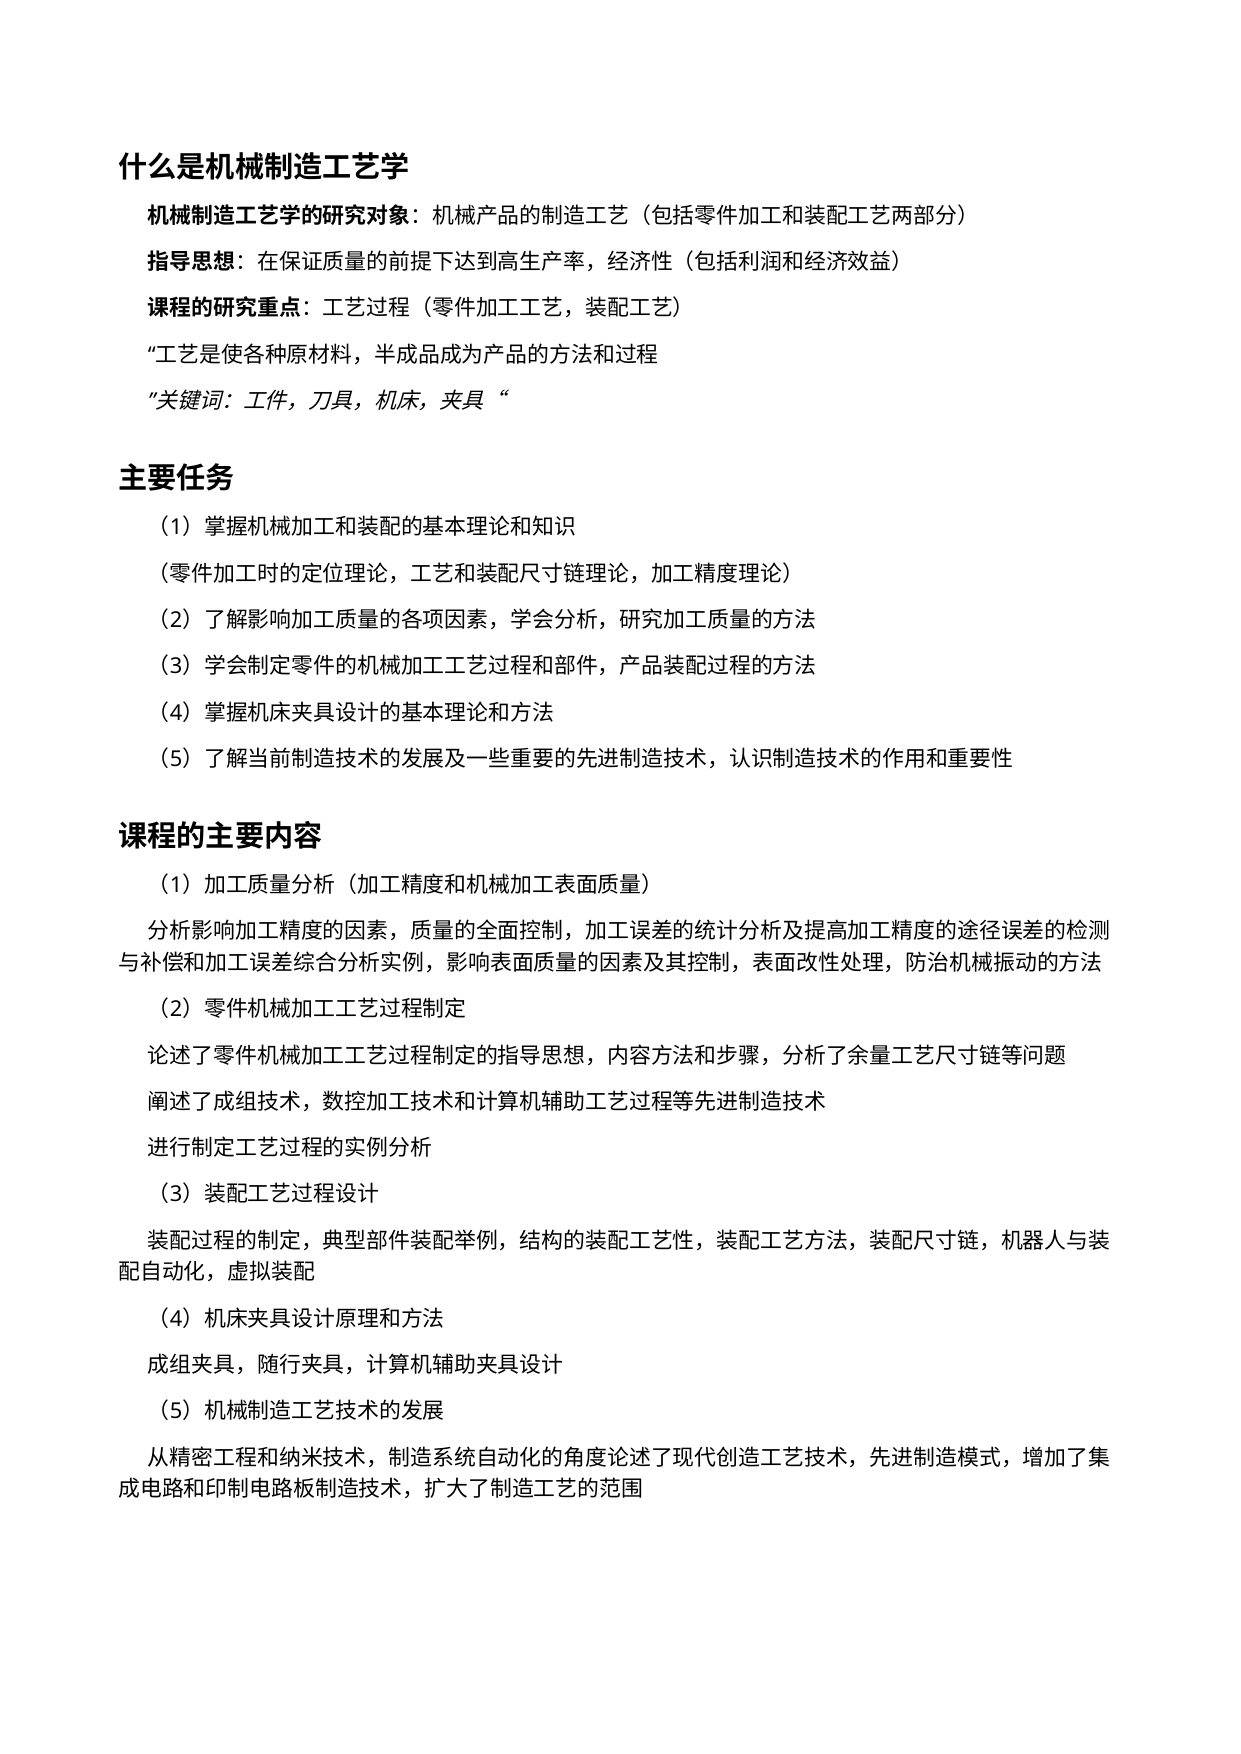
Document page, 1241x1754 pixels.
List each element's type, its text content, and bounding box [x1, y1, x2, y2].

text （5）机械制造工艺技术的发展 [118, 1393, 1122, 1425]
text 机械制造工艺学的研究对象：机械产品的制造工艺（包括零件加工和装配工艺两部分） [118, 198, 1122, 229]
text 分析影响加工精度的因素，质量的全面控制，加工误差的统计分析及提高加工精度的途径误差的检测与补偿和加工误差综合分析实例，影响表面质量的因素及其控制，表面改性处理，防治机械振动的方法 [118, 913, 1122, 977]
text 进行制定工艺过程的实例分析 [118, 1130, 1122, 1162]
text （3）装配工艺过程设计 [118, 1176, 1122, 1208]
text （5）了解当前制造技术的发展及一些重要的先进制造技术，认识制造技术的作用和重要性 [118, 741, 1122, 773]
subtitle 什么是机械制造工艺学 [118, 143, 1122, 185]
text （4）机床夹具设计原理和方法 [118, 1301, 1122, 1332]
text （3）学会制定零件的机械加工工艺过程和部件，产品装配过程的方法 [118, 648, 1122, 680]
subtitle 主要任务 [118, 454, 1122, 497]
text 从精密工程和纳米技术，制造系统自动化的角度论述了现代创造工艺技术，先进制造模式，增加了集成电路和印制电路板制造技术，扩大了制造工艺的范围 [118, 1439, 1122, 1503]
text （1）掌握机械加工和装配的基本理论和知识 [118, 509, 1122, 541]
text 装配过程的制定，典型部件装配举例，结构的装配工艺性，装配工艺方法，装配尺寸链，机器人与装配自动化，虚拟装配 [118, 1223, 1122, 1286]
text （2）了解影响加工质量的各项因素，学会分析，研究加工质量的方法 [118, 602, 1122, 633]
text （1）加工质量分析（加工精度和机械加工表面质量） [118, 867, 1122, 899]
text 课程的研究重点：工艺过程（零件加工工艺，装配工艺） [118, 290, 1122, 322]
text ”关键词：工件，刀具，机床，夹具“ [118, 383, 1122, 415]
text （4）掌握机床夹具设计的基本理论和方法 [118, 694, 1122, 726]
text （2）零件机械加工工艺过程制定 [118, 991, 1122, 1023]
text “工艺是使各种原材料，半成品成为产品的方法和过程 [118, 337, 1122, 368]
text （零件加工时的定位理论，工艺和装配尺寸链理论，加工精度理论） [118, 556, 1122, 587]
text 阐述了成组技术，数控加工技术和计算机辅助工艺过程等先进制造技术 [118, 1084, 1122, 1116]
text 指导思想：在保证质量的前提下达到高生产率，经济性（包括利润和经济效益） [118, 244, 1122, 276]
subtitle 课程的主要内容 [118, 812, 1122, 854]
text 论述了零件机械加工工艺过程制定的指导思想，内容方法和步骤，分析了余量工艺尺寸链等问题 [118, 1038, 1122, 1069]
text 成组夹具，随行夹具，计算机辅助夹具设计 [118, 1347, 1122, 1379]
